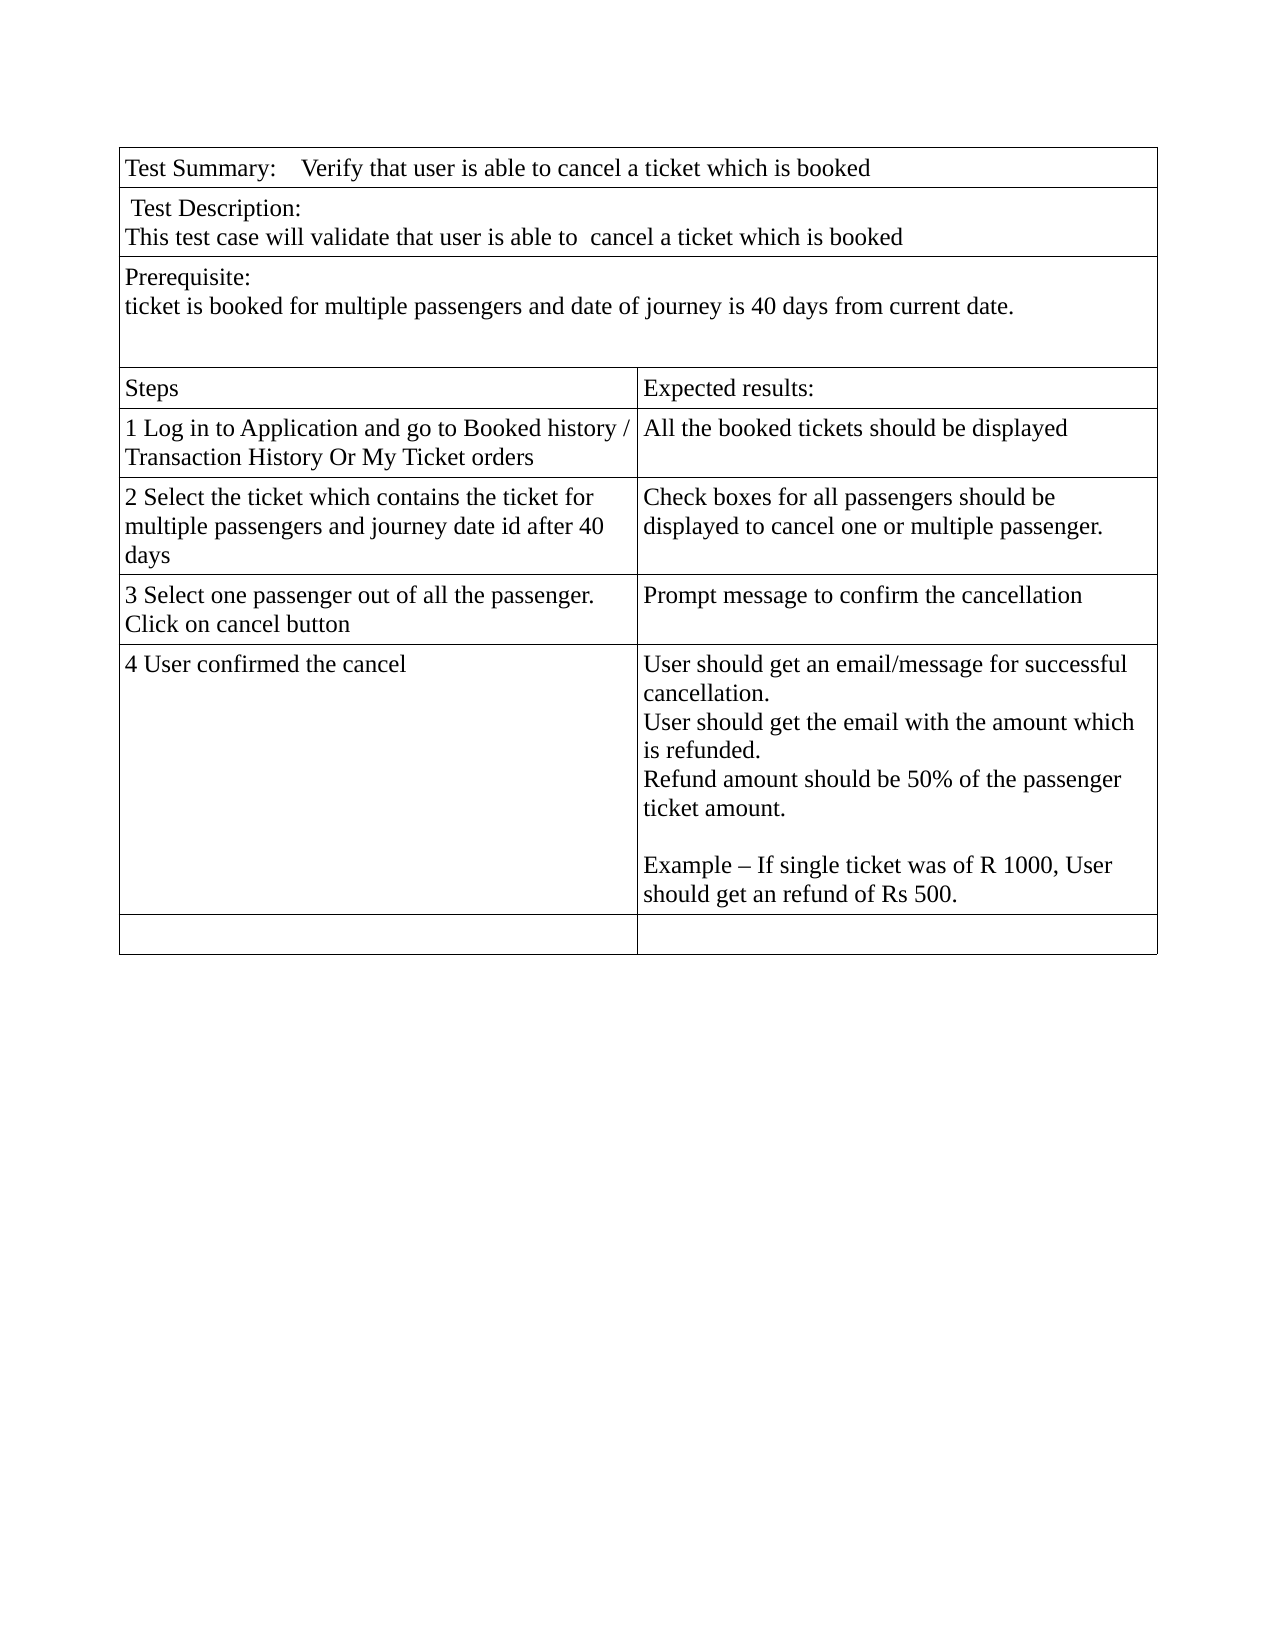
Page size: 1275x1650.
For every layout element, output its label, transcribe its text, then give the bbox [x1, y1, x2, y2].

table_cell Prerequisite: ticket is booked for multiple passengers and date of journey is 40 days from current date. [120, 257, 1157, 367]
table_cell Check boxes for all passengers should be displayed to cancel one or multiple passenger. [638, 478, 1157, 574]
table_cell [120, 915, 637, 954]
table_cell [638, 915, 1157, 954]
table_cell 3 Select one passenger out of all the passenger. Click on cancel button [120, 575, 637, 643]
table_cell Steps [120, 368, 637, 407]
table_cell User should get an email/message for successful cancellation. User should get the email with the amount which is refunded. Refund amount should be 50% of the passenger ticket amount. Example – If single ticket was of R 1000, User should get an refund of Rs 500. [638, 645, 1157, 914]
table_header Test Summary: Verify that user is able to cancel a ticket which is booked [120, 148, 1157, 187]
table_cell Test Description: This test case will validate that user is able to cancel a ticket which is booked [120, 188, 1157, 256]
table_cell 2 Select the ticket which contains the ticket for multiple passengers and journey date id after 40 days [120, 478, 637, 574]
table_cell All the booked tickets should be displayed [638, 409, 1157, 477]
table_cell 1 Log in to Application and go to Booked history / Transaction History Or My Ticket orders [120, 409, 637, 477]
table_cell Expected results: [638, 368, 1157, 407]
table_cell Prompt message to confirm the cancellation [638, 575, 1157, 643]
table_cell 4 User confirmed the cancel [120, 645, 637, 914]
